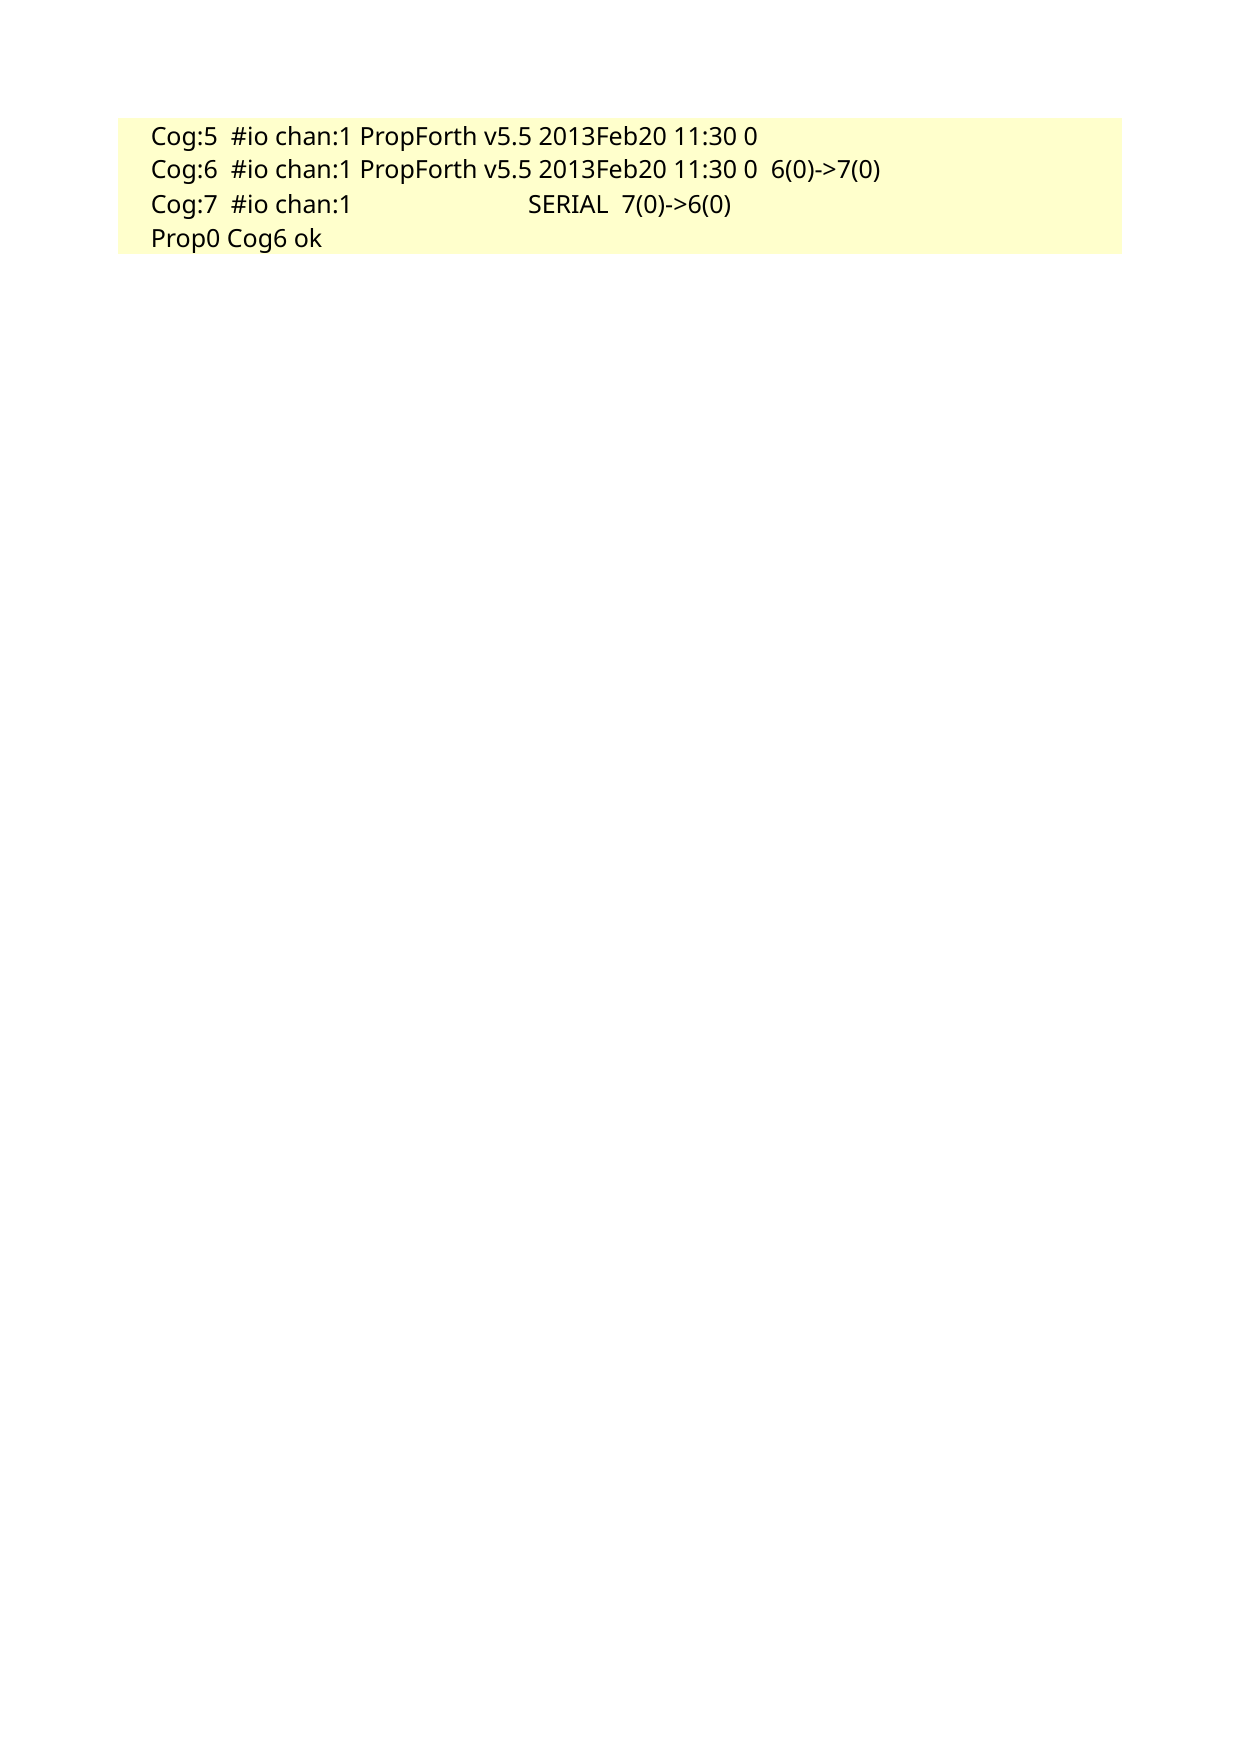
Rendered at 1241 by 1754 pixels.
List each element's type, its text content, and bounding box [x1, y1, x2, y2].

text Cog:7 #io chan:1 SERIAL 7(0)->6(0) [118, 186, 1122, 220]
text Cog:5 #io chan:1 PropForth v5.5 2013Feb20 11:30 0 [118, 118, 1122, 152]
text Prop0 Cog6 ok [118, 220, 1122, 254]
text Cog:6 #io chan:1 PropForth v5.5 2013Feb20 11:30 0 6(0)->7(0) [118, 152, 1122, 186]
